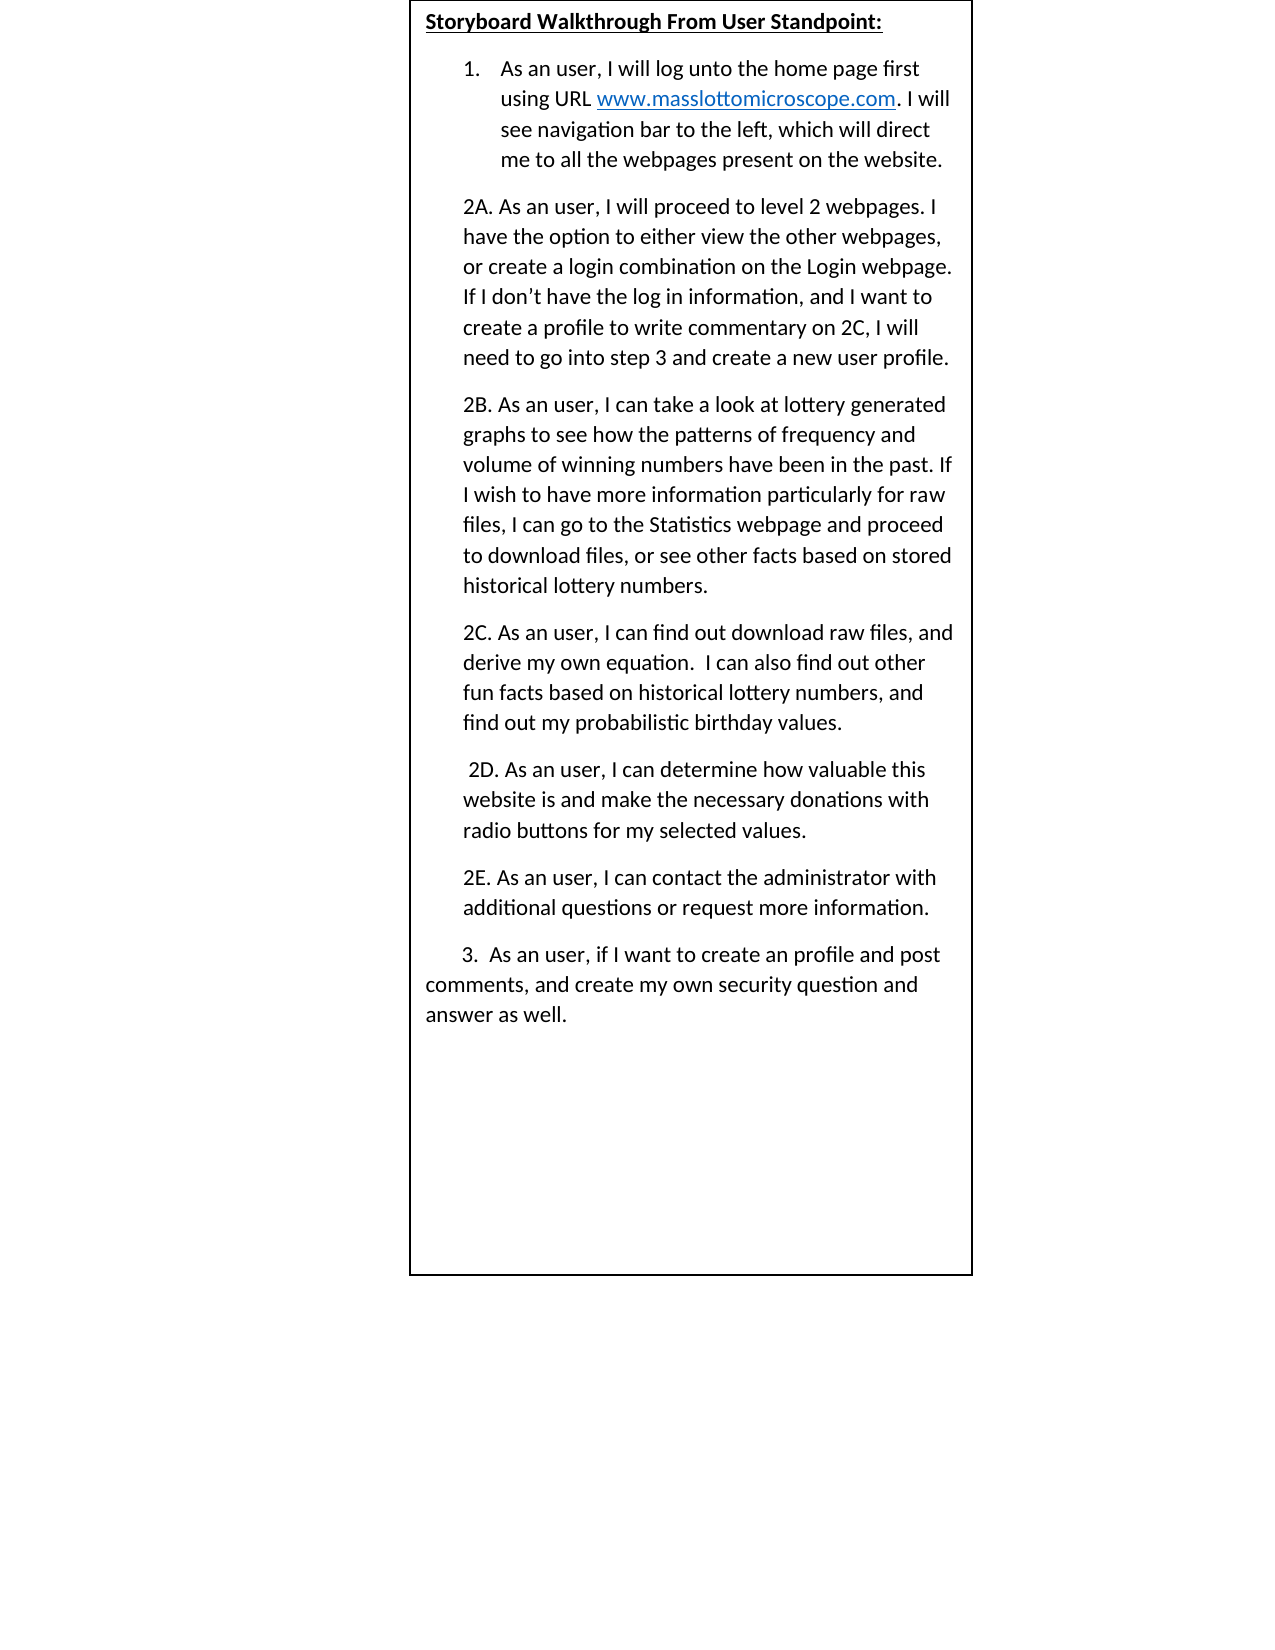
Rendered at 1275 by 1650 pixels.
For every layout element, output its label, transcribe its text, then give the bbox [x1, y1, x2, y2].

text Storyboard Walkthrough From User Standpoint: [425, 7, 957, 36]
list As an user, I will log unto the home page first using URL www.masslottomicroscope.com. I will see navigation bar to the left, which will direct me to all the webpages present on the website. [463, 54, 957, 173]
text 2E. As an user, I can contact the administrator with additional questions or request more information. [463, 863, 957, 921]
text 2C. As an user, I can find out download raw files, and derive my own equation. I can also find out other fun facts based on historical lottery numbers, and find out my probabilistic birthday values. [463, 618, 957, 737]
text 2D. As an user, I can determine how valuable this website is and make the necessary donations with radio buttons for my selected values. [463, 755, 957, 844]
text 2B. As an user, I can take a look at lottery generated graphs to see how the patterns of frequency and volume of winning numbers have been in the past. If I wish to have more information particularly for raw files, I can go to the Statistics webpage and proceed to download files, or see other facts based on stored historical lottery numbers. [463, 390, 957, 599]
text 3. As an user, if I want to create an profile and post comments, and create my own security question and answer as well. [425, 940, 957, 1028]
text 2A. As an user, I will proceed to level 2 webpages. I have the option to either view the other webpages, or create a login combination on the Login webpage. If I don’t have the log in information, and I want to create a profile to write commentary on 2C, I will need to go into step 3 and create a new user profile. [463, 192, 957, 371]
